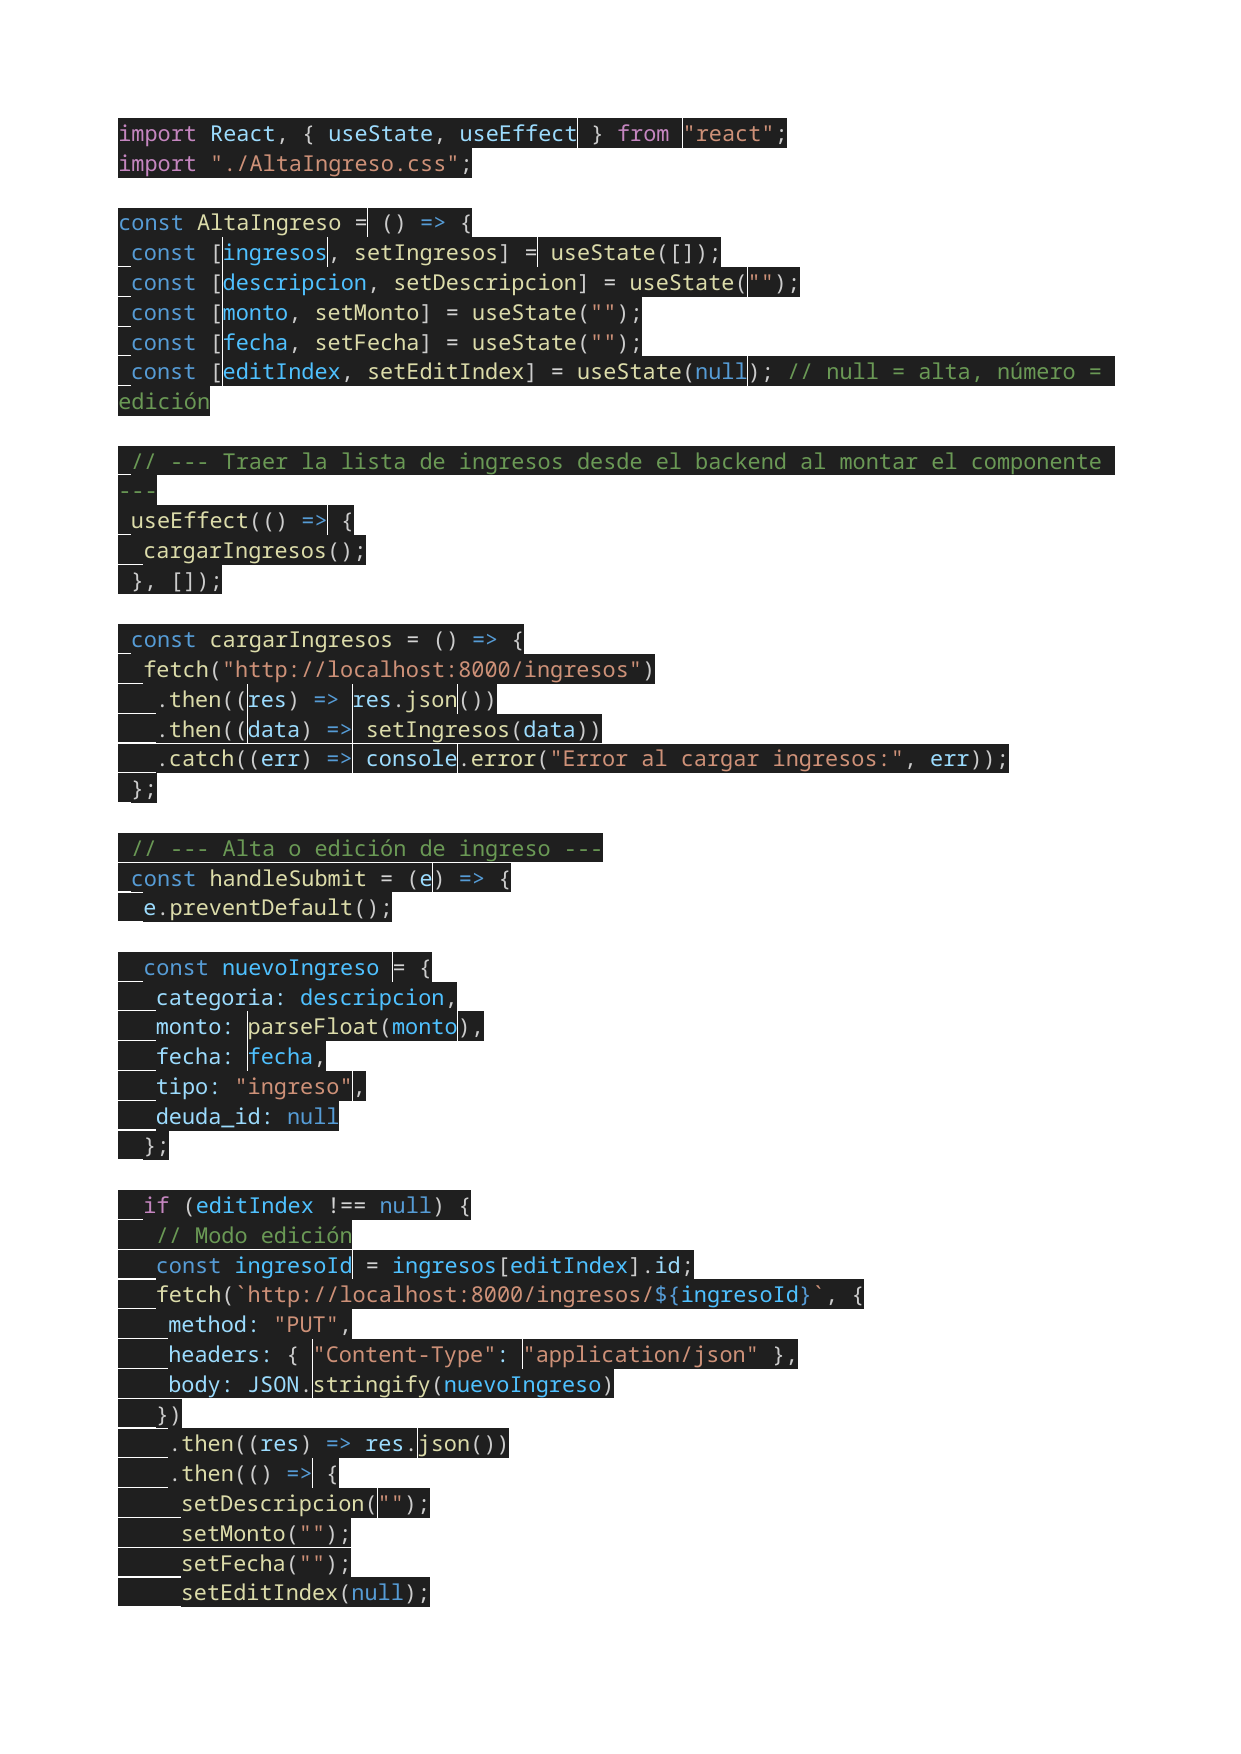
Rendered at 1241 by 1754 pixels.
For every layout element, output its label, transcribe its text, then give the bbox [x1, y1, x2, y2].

text deuda_id: null [118, 1101, 1122, 1131]
text if (editIndex !== null) { [118, 1190, 1122, 1220]
text }) [118, 1398, 1122, 1428]
text useEffect(() => { [118, 505, 1122, 535]
text setFecha(""); [118, 1547, 1122, 1577]
text method: "PUT", [118, 1309, 1122, 1339]
text fetch(`http://localhost:8000/ingresos/${ingresoId}`, { [118, 1279, 1122, 1309]
text import "./AltaIngreso.css"; [118, 148, 1122, 178]
text tipo: "ingreso", [118, 1071, 1122, 1101]
text setEditIndex(null); [118, 1577, 1122, 1607]
text // --- Alta o edición de ingreso --- [118, 833, 1122, 862]
text const [fecha, setFecha] = useState(""); [118, 327, 1122, 356]
text const nuevoIngreso = { [118, 952, 1122, 982]
text fecha: fecha, [118, 1041, 1122, 1071]
text .then(() => { [118, 1458, 1122, 1488]
text }; [118, 773, 1122, 803]
text import React, { useState, useEffect } from "react"; [118, 118, 1122, 148]
text monto: parseFloat(monto), [118, 1011, 1122, 1041]
text const AltaIngreso = () => { [118, 207, 1122, 237]
text }; [118, 1131, 1122, 1160]
text const [editIndex, setEditIndex] = useState(null); // null = alta, número = edición [118, 356, 1122, 416]
text setMonto(""); [118, 1518, 1122, 1547]
text .then((res) => res.json()) [118, 684, 1122, 714]
text categoria: descripcion, [118, 982, 1122, 1011]
text .then((data) => setIngresos(data)) [118, 714, 1122, 743]
text // --- Traer la lista de ingresos desde el backend al montar el componente --- [118, 446, 1122, 505]
text e.preventDefault(); [118, 892, 1122, 922]
text const [monto, setMonto] = useState(""); [118, 297, 1122, 327]
text setDescripcion(""); [118, 1488, 1122, 1518]
text const ingresoId = ingresos[editIndex].id; [118, 1249, 1122, 1279]
text const [descripcion, setDescripcion] = useState(""); [118, 267, 1122, 297]
text const cargarIngresos = () => { [118, 624, 1122, 654]
text fetch("http://localhost:8000/ingresos") [118, 654, 1122, 684]
text .then((res) => res.json()) [118, 1428, 1122, 1458]
text const handleSubmit = (e) => { [118, 862, 1122, 892]
text const [ingresos, setIngresos] = useState([]); [118, 237, 1122, 267]
text headers: { "Content-Type": "application/json" }, [118, 1339, 1122, 1369]
text // Modo edición [118, 1220, 1122, 1249]
text .catch((err) => console.error("Error al cargar ingresos:", err)); [118, 743, 1122, 773]
text body: JSON.stringify(nuevoIngreso) [118, 1369, 1122, 1398]
text cargarIngresos(); [118, 535, 1122, 565]
text }, []); [118, 565, 1122, 594]
